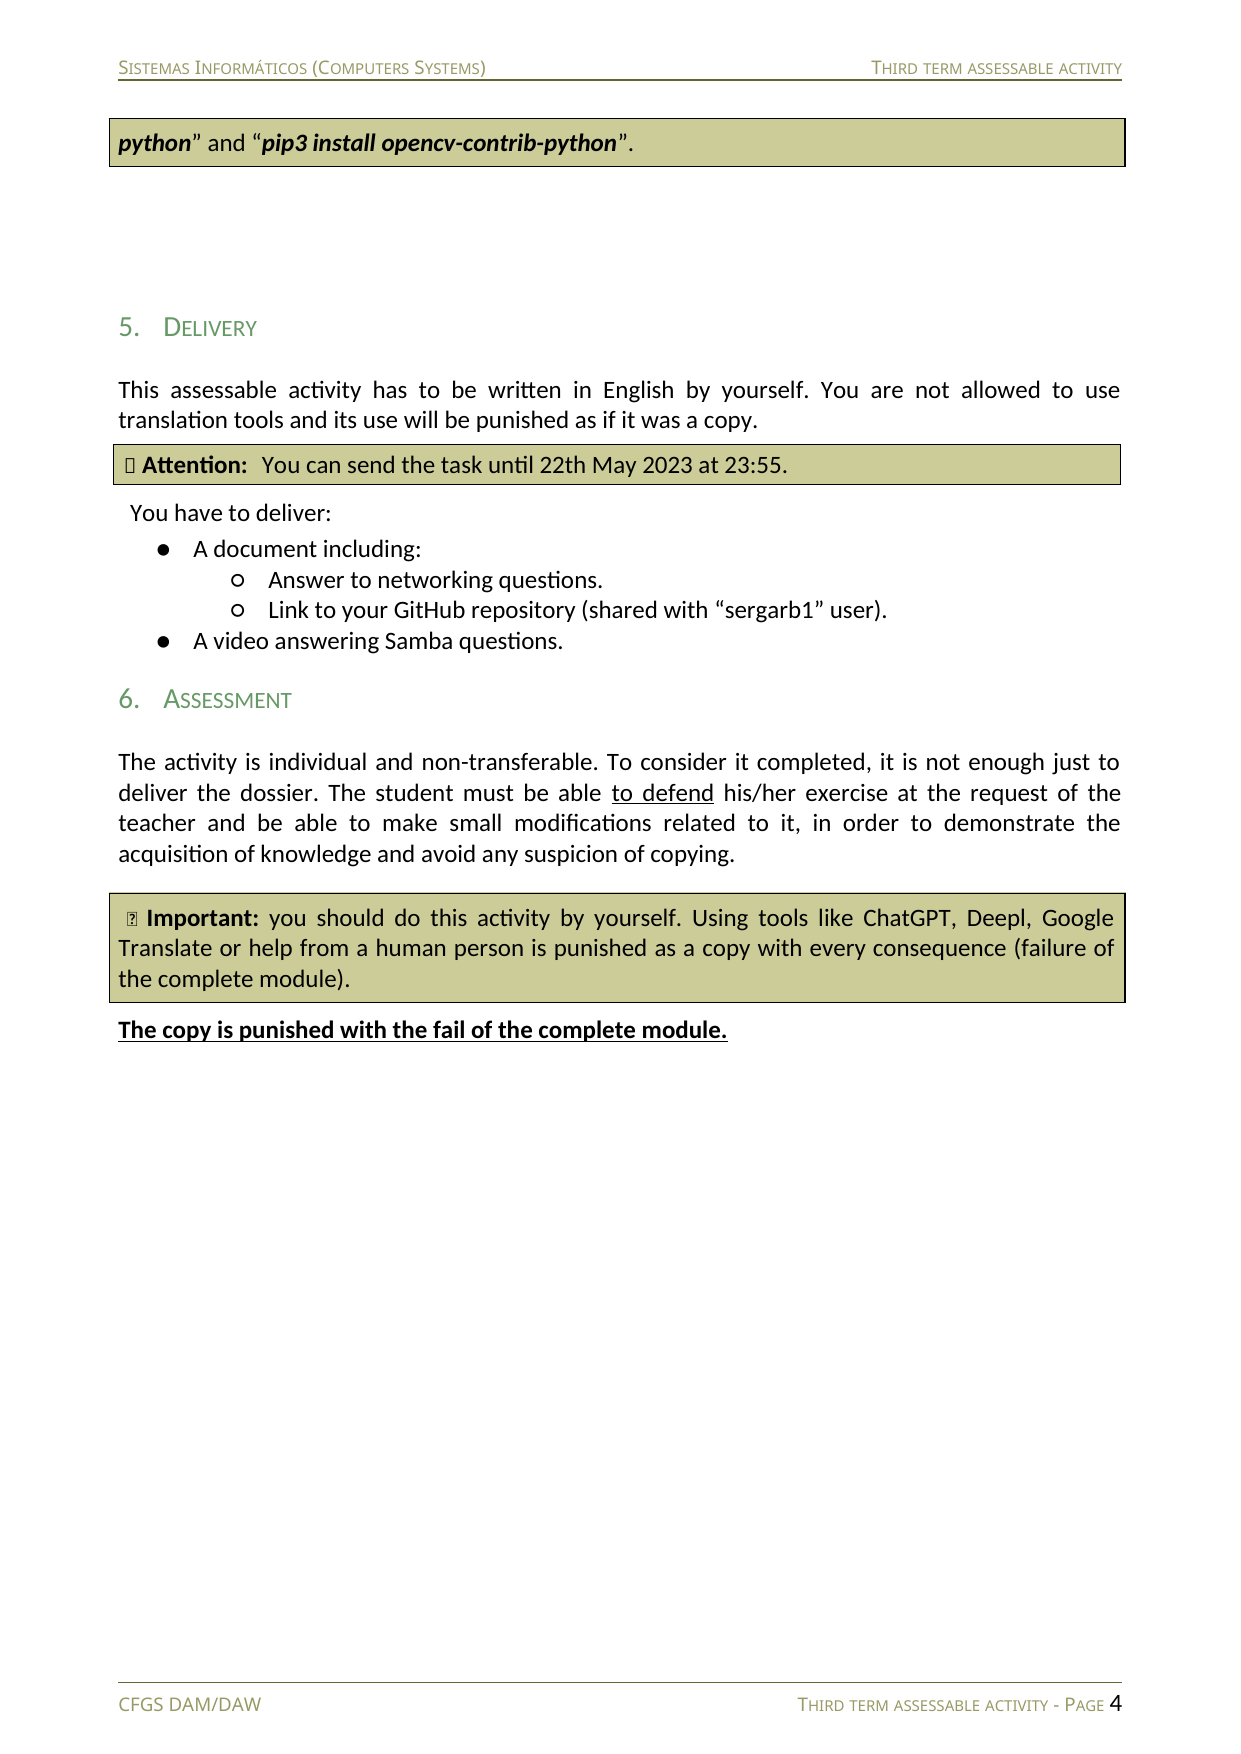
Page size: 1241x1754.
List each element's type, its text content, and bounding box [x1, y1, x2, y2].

text ❕ Attention: You can send the task until 22th May 2023 at 23:55. [114, 445, 1120, 484]
text This assessable activity has to be written in English by yourself. You are not allowed to use translation tools and its use will be punished as if it was a copy. [118, 374, 1122, 435]
text 📖 Important: you should do this activity by yourself. Using tools like ChatGPT, Deepl, Google Translate or help from a human person is punished as a copy with every consequence (failure of the complete module). [110, 894, 1124, 1002]
list A video answering Samba questions. [156, 625, 1122, 656]
text python” and “pip3 install opencv-contrib-python”. [110, 119, 1124, 166]
list A document including: [156, 534, 1122, 564]
text You have to deliver: [118, 497, 1122, 527]
list Answer to networking questions. [231, 564, 1122, 595]
text The copy is punished with the fail of the complete module. [118, 1014, 1122, 1045]
list Link to your GitHub repository (shared with “sergarb1” user). [231, 595, 1122, 625]
text The activity is individual and non-transferable. To consider it completed, it is not enough just to deliver the dossier. The student must be able to defend his/her exercise at the request of the teacher and be able to make small modifications related to it, in order to demonstrate the acquisition of knowledge and avoid any suspicion of copying. [118, 746, 1122, 868]
subtitle Delivery [118, 308, 1122, 344]
subtitle Assessment [118, 681, 1122, 716]
